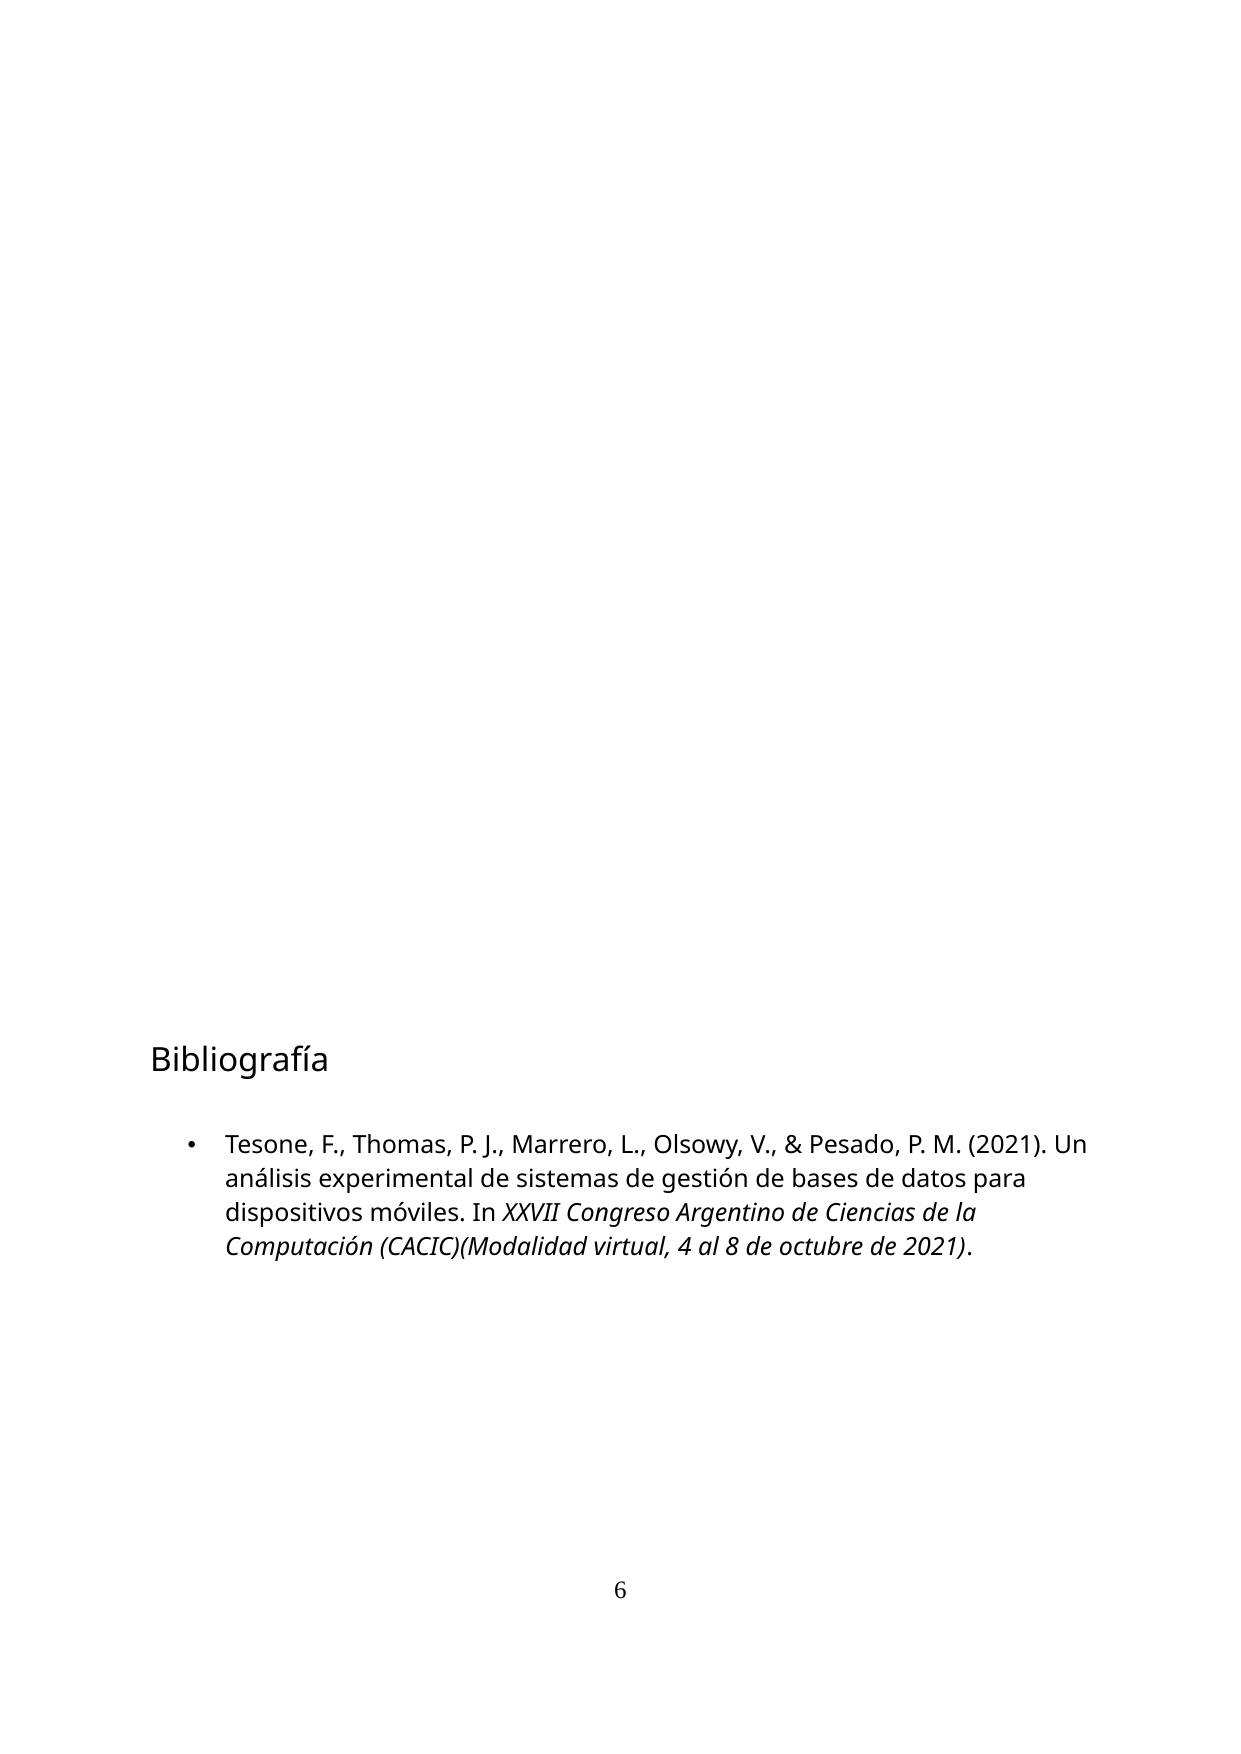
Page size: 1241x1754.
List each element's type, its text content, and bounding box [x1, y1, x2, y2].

text Bibliografía [150, 1036, 1090, 1081]
list Tesone, F., Thomas, P. J., Marrero, L., Olsowy, V., & Pesado, P. M. (2021). Un análisis experimental de sistemas de gestión de bases de datos para dispositivos móviles. In XXVII Congreso Argentino de Ciencias de la Computación (CACIC)(Modalidad virtual, 4 al 8 de octubre de 2021). [187, 1126, 1090, 1263]
